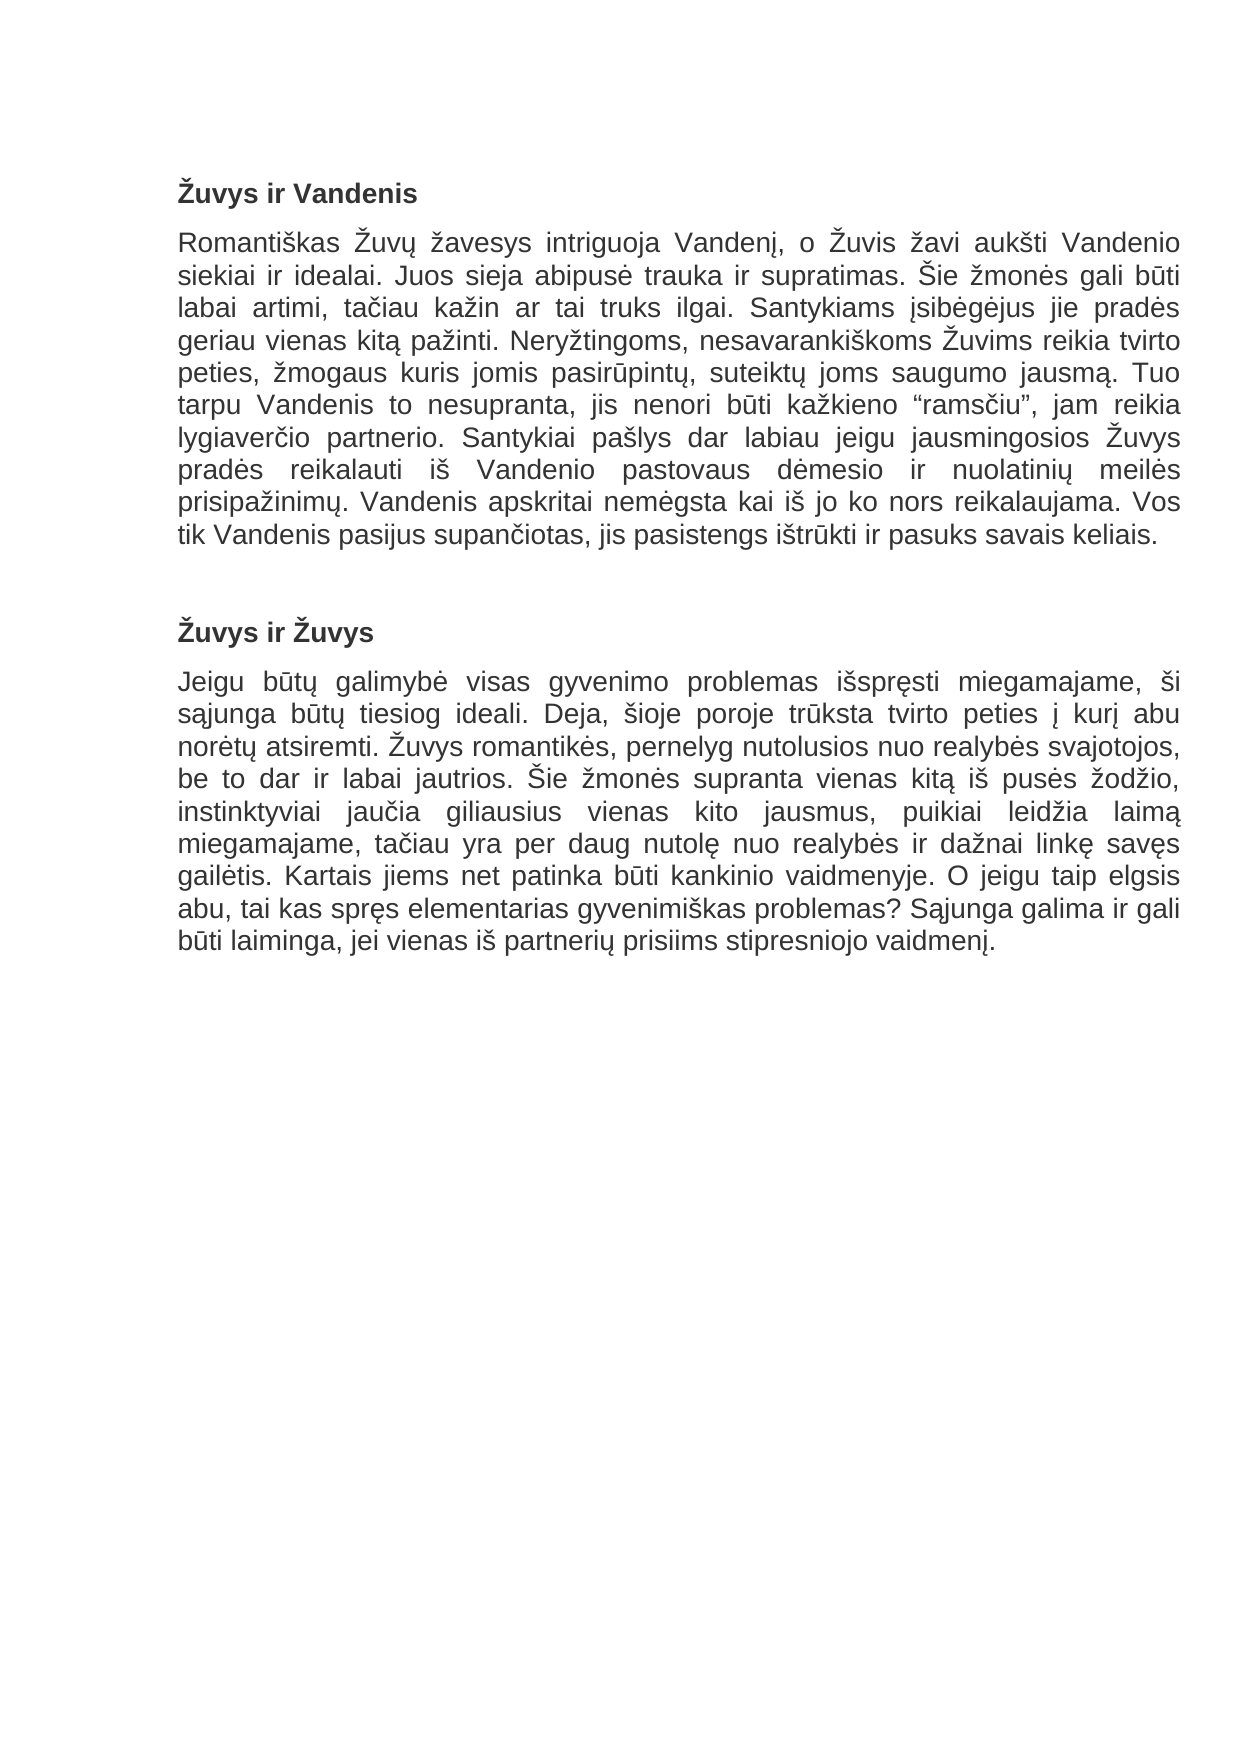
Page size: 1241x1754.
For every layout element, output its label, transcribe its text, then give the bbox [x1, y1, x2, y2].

text Romantiškas Žuvų žavesys intriguoja Vandenį, o Žuvis žavi aukšti Vandenio siekiai ir idealai. Juos sieja abipusė trauka ir supratimas. Šie žmonės gali būti labai artimi, tačiau kažin ar tai truks ilgai. Santykiams įsibėgėjus jie pradės geriau vienas kitą pažinti. Neryžtingoms, nesavarankiškoms Žuvims reikia tvirto peties, žmogaus kuris jomis pasirūpintų, suteiktų joms saugumo jausmą. Tuo tarpu Vandenis to nesupranta, jis nenori būti kažkieno “ramsčiu”, jam reikia lygiaverčio partnerio. Santykiai pašlys dar labiau jeigu jausmingosios Žuvys pradės reikalauti iš Vandenio pastovaus dėmesio ir nuolatinių meilės prisipažinimų. Vandenis apskritai nemėgsta kai iš jo ko nors reikalaujama. Vos tik Vandenis pasijus supančiotas, jis pasistengs ištrūkti ir pasuks savais keliais. [177, 226, 1181, 550]
text Jeigu būtų galimybė visas gyvenimo problemas išspręsti miegamajame, ši sąjunga būtų tiesiog ideali. Deja, šioje poroje trūksta tvirto peties į kurį abu norėtų atsiremti. Žuvys romantikės, pernelyg nutolusios nuo realybės svajotojos, be to dar ir labai jautrios. Šie žmonės supranta vienas kitą iš pusės žodžio, instinktyviai jaučia giliausius vienas kito jausmus, puikiai leidžia laimą miegamajame, tačiau yra per daug nutolę nuo realybės ir dažnai linkę savęs gailėtis. Kartais jiems net patinka būti kankinio vaidmenyje. O jeigu taip elgsis abu, tai kas spręs elementarias gyvenimiškas problemas? Sąjunga galima ir gali būti laiminga, jei vienas iš partnerių prisiims stipresniojo vaidmenį. [177, 665, 1181, 957]
text Žuvys ir Žuvys [177, 616, 1181, 648]
text Žuvys ir Vandenis [177, 177, 1181, 209]
